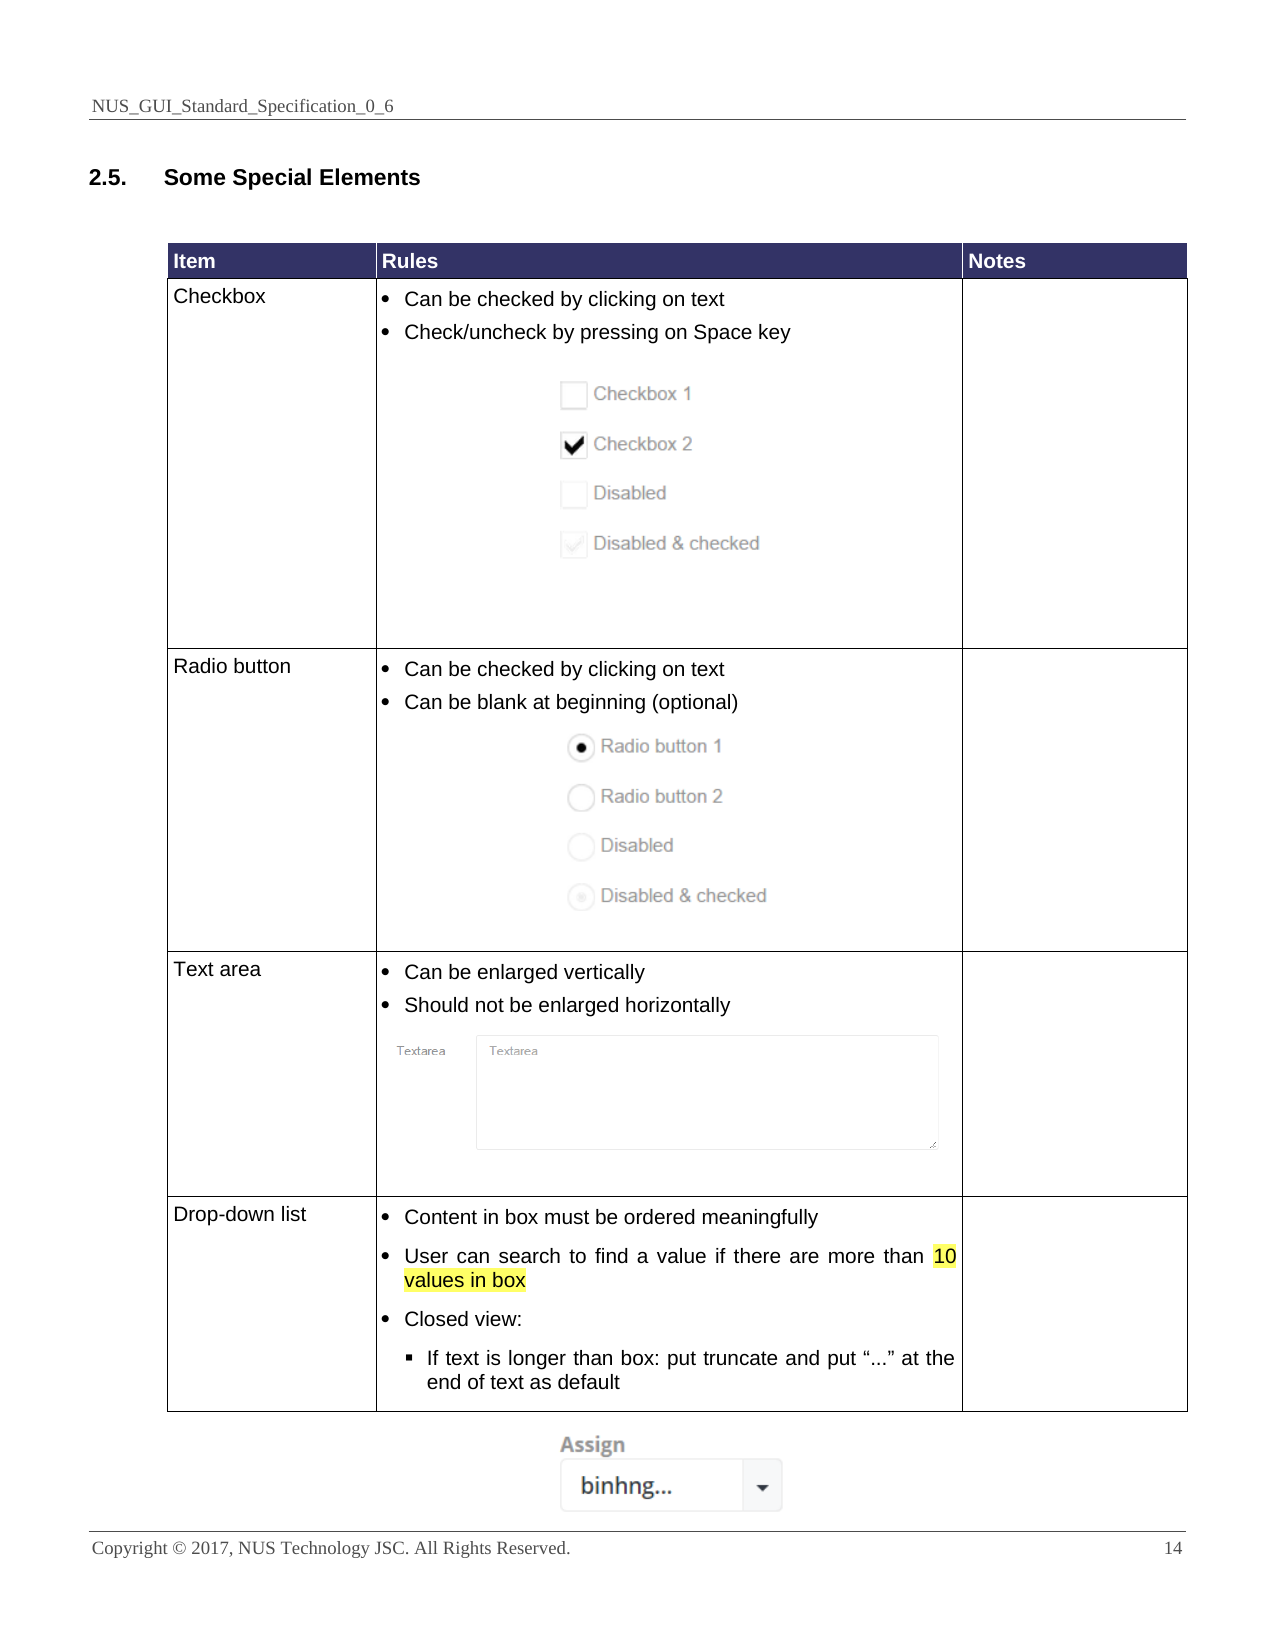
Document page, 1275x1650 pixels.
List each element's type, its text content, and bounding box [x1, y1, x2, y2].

table_header Notes [963, 243, 1187, 278]
table_header Rules [377, 243, 962, 278]
table_cell [963, 952, 1187, 1196]
table_cell Text area [168, 952, 376, 1196]
table_cell Can be enlarged vertically Should not be enlarged horizontally [377, 952, 962, 1196]
table_cell [963, 1197, 1187, 1411]
picture [555, 720, 783, 916]
table_cell [377, 580, 962, 648]
subtitle Some Special Elements [88, 164, 1186, 191]
table_cell [963, 649, 1187, 951]
table_cell Radio button [168, 649, 376, 951]
table_cell Checkbox [168, 279, 376, 648]
table_cell Content in box must be ordered meaningfully User can search to find a value if there are more than 10 values in box Closed view: If text is longer than box: put truncate and put “...” at the end of text as default Opened view: If text is longer than box: put truncate and put “...” at the end of text Or: increase with of box to right side (or left side). [377, 1197, 962, 1411]
picture [544, 1429, 794, 1522]
table_cell [963, 279, 1187, 648]
table_header Item [168, 243, 376, 278]
table_cell Drop-down list [168, 1197, 376, 1411]
picture [549, 360, 796, 580]
picture [381, 1023, 957, 1160]
table_cell Can be checked by clicking on text Can be blank at beginning (optional) [377, 649, 962, 951]
table_cell Can be checked by clicking on text Check/uncheck by pressing on Space key [377, 279, 962, 579]
